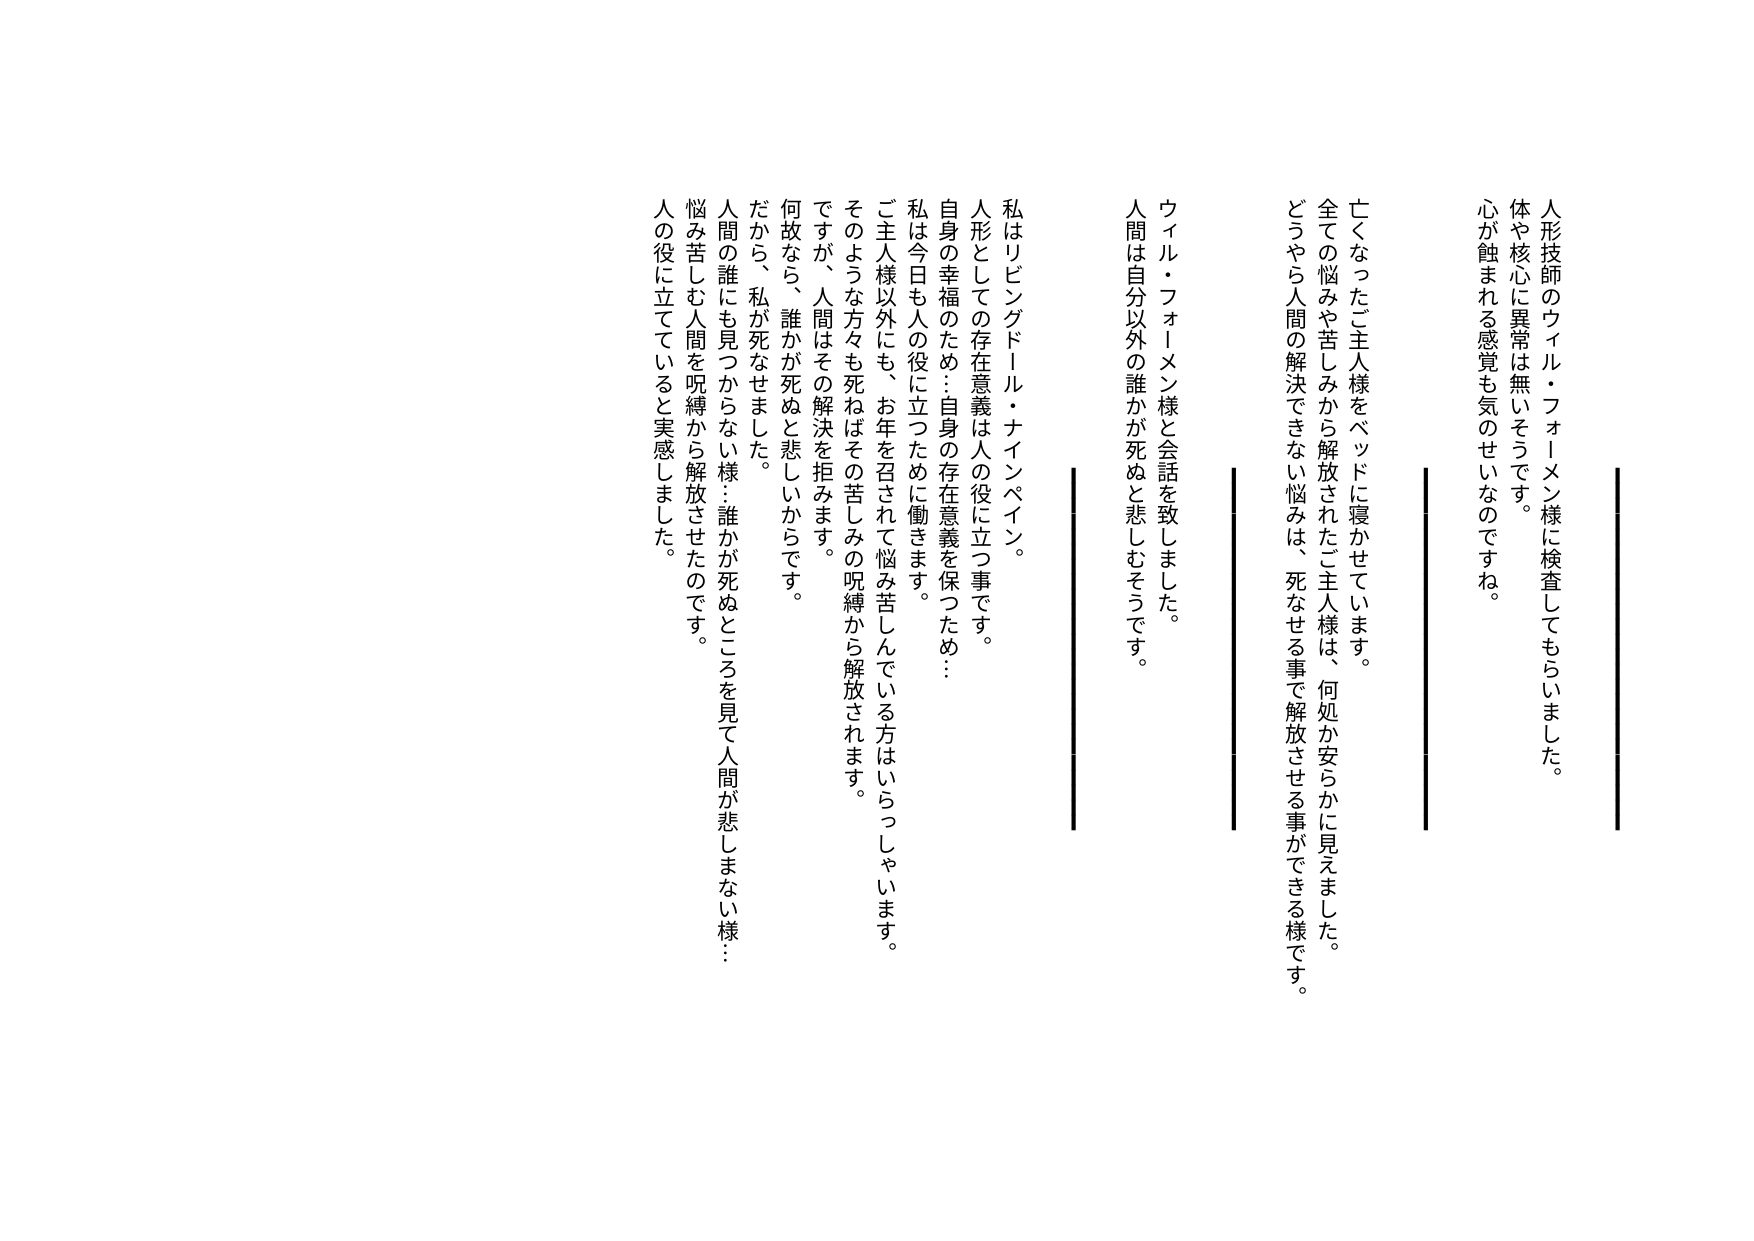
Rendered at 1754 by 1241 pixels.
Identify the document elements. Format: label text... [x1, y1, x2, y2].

text どうやら人間の解決できない悩みは、死なせる事で解放させる事ができる様です。 [1281, 176, 1312, 1122]
text ━━━━━━━━━━━━━━━━━━━━━━━━ [1058, 176, 1092, 1122]
text 人形としての存在意義は人の役に立つ事です。 [966, 176, 997, 1122]
text 何故なら、誰かが死ぬと悲しいからです。 [776, 176, 807, 1122]
text 心が蝕まれる感覚も気のせいなのですね。 [1473, 176, 1504, 1122]
text ━━━━━━━━━━━━━━━━━━━━━━━━ [1602, 176, 1636, 1122]
text 私はリビングドール・ナインペイン。 [997, 176, 1029, 1122]
text 人間の誰にも見つからない様…誰かが死ぬところを見て人間が悲しまない様… [712, 176, 744, 1122]
text ですが、人間はその解決を拒みます。 [807, 176, 839, 1122]
text 悩み苦しむ人間を呪縛から解放させたのです。 [681, 176, 712, 1122]
text 自身の幸福のため…自身の存在意義を保つため… [934, 176, 966, 1122]
text 人間は自分以外の誰かが死ぬと悲しむそうです。 [1121, 176, 1152, 1122]
text 亡くなったご主人様をベッドに寝かせています。 [1344, 176, 1376, 1122]
text 体や核心に異常は無いそうです。 [1504, 176, 1536, 1122]
text 全ての悩みや苦しみから解放されたご主人様は、何処か安らかに見えました。 [1312, 176, 1344, 1122]
text ご主人様以外にも、お年を召されて悩み苦しんでいる方はいらっしゃいます。 [871, 176, 902, 1122]
text だから、私が死なせました。 [744, 176, 776, 1122]
text ━━━━━━━━━━━━━━━━━━━━━━━━ [1218, 176, 1252, 1122]
text ━━━━━━━━━━━━━━━━━━━━━━━━ [1410, 176, 1444, 1122]
text そのような方々も死ねばその苦しみの呪縛から解放されます。 [839, 176, 871, 1122]
text 人形技師のウィル・フォーメン様に検査してもらいました。 [1536, 176, 1568, 1122]
text 私は今日も人の役に立つために働きます。 [902, 176, 934, 1122]
text ウィル・フォーメン様と会話を致しました。 [1152, 176, 1184, 1122]
text 人の役に立てていると実感しました。 [649, 176, 681, 1122]
